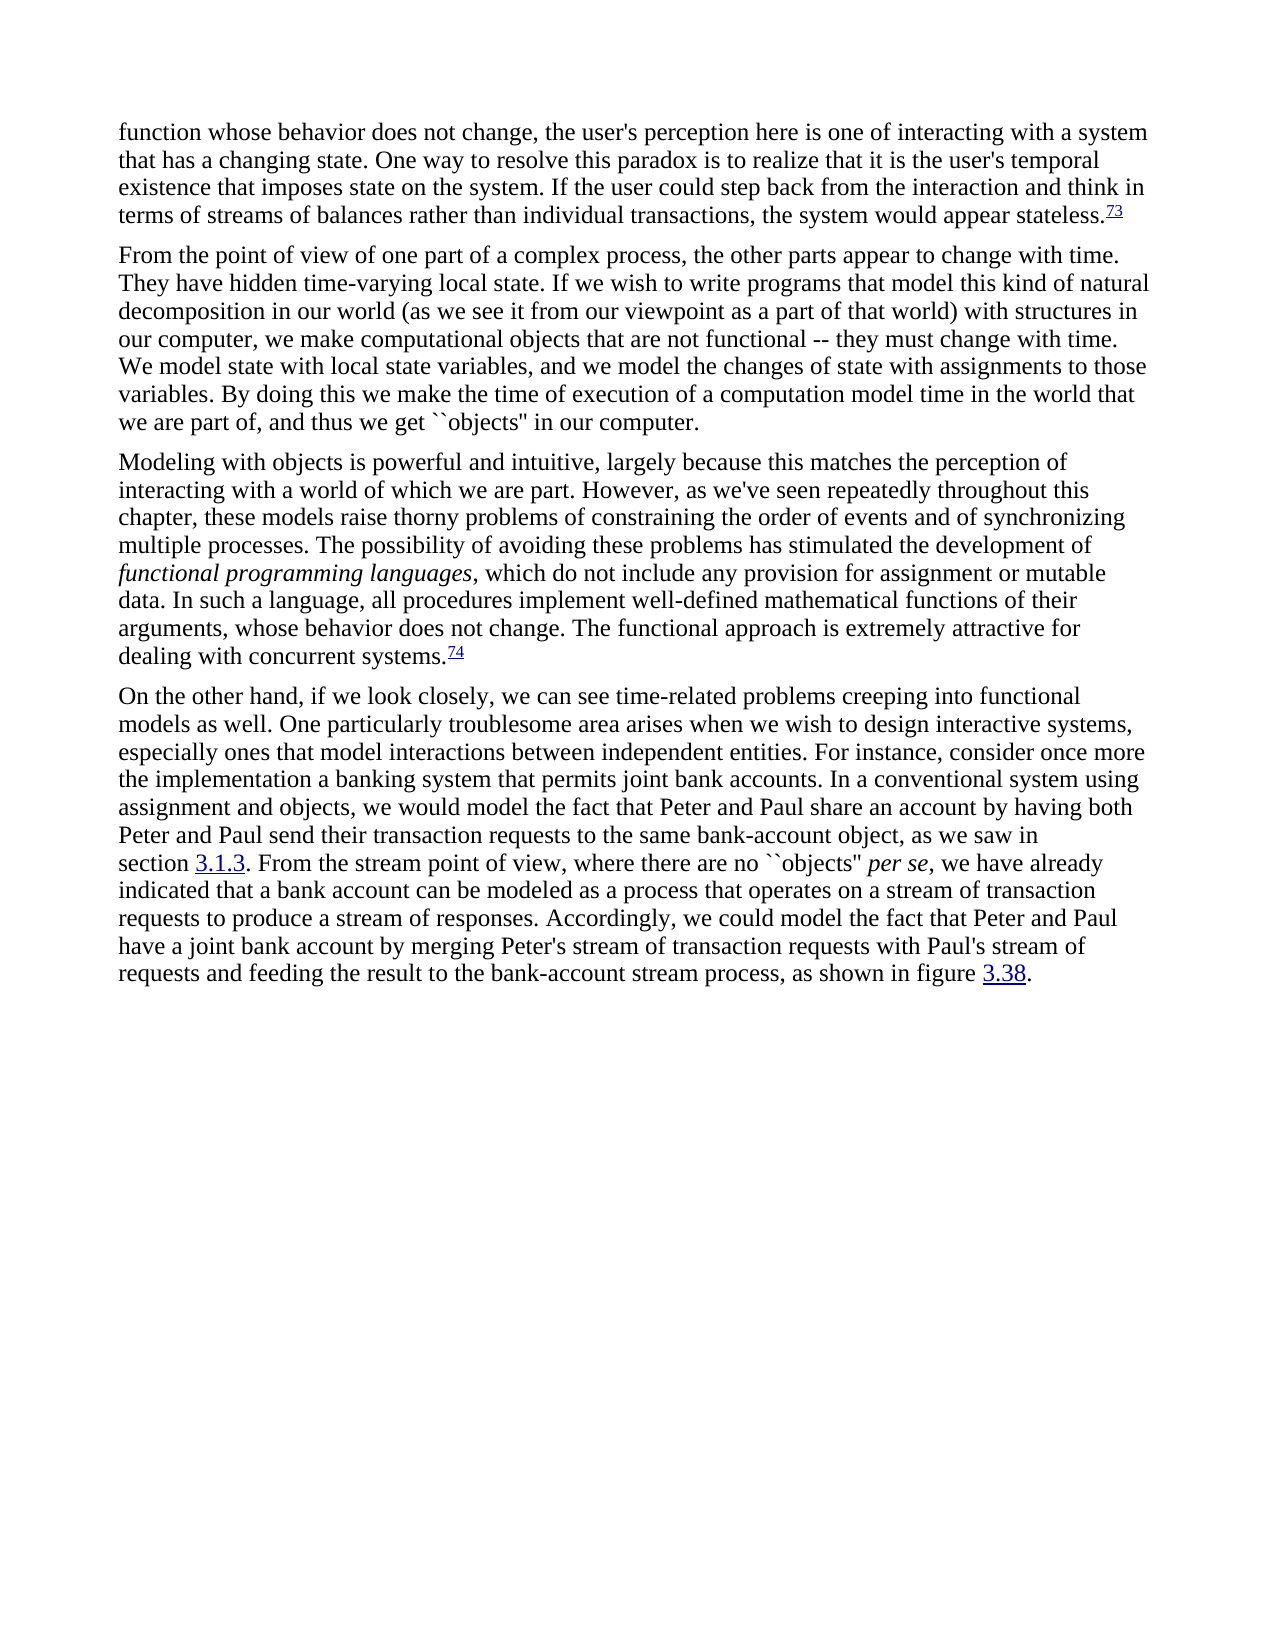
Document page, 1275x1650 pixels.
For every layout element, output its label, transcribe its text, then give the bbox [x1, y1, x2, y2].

text On the other hand, if we look closely, we can see time-related problems creeping into functional models as well. One particularly troublesome area arises when we wish to design interactive systems, especially ones that model interactions between independent entities. For instance, consider once more the implementation a banking system that permits joint bank accounts. In a conventional system using assignment and objects, we would model the fact that Peter and Paul share an account by having both Peter and Paul send their transaction requests to the same bank-account object, as we saw in section 3.1.3. From the stream point of view, where there are no ``objects'' per se, we have already indicated that a bank account can be modeled as a process that operates on a stream of transaction requests to produce a stream of responses. Accordingly, we could model the fact that Peter and Paul have a joint bank account by merging Peter's stream of transaction requests with Paul's stream of requests and feeding the result to the bank-account stream process, as shown in figure 3.38. [118, 682, 1157, 987]
text Modeling with objects is powerful and intuitive, largely because this matches the perception of interacting with a world of which we are part. However, as we've seen repeatedly throughout this chapter, these models raise thorny problems of constraining the order of events and of synchronizing multiple processes. The possibility of avoiding these problems has stimulated the development of functional programming languages, which do not include any provision for assignment or mutable data. In such a language, all procedures implement well-defined mathematical functions of their arguments, whose behavior does not change. The functional approach is extremely attractive for dealing with concurrent systems.74 [118, 448, 1157, 670]
text From the point of view of one part of a complex process, the other parts appear to change with time. They have hidden time-varying local state. If we wish to write programs that model this kind of natural decomposition in our world (as we see it from our viewpoint as a part of that world) with structures in our computer, we make computational objects that are not functional -- they must change with time. We model state with local state variables, and we model the changes of state with assignments to those variables. By doing this we make the time of execution of a computation model time in the world that we are part of, and thus we get ``objects'' in our computer. [118, 242, 1157, 436]
text function whose behavior does not change, the user's perception here is one of interacting with a system that has a changing state. One way to resolve this paradox is to realize that it is the user's temporal existence that imposes state on the system. If the user could step back from the interaction and think in terms of streams of balances rather than individual transactions, the system would appear stateless.73 [118, 118, 1157, 229]
